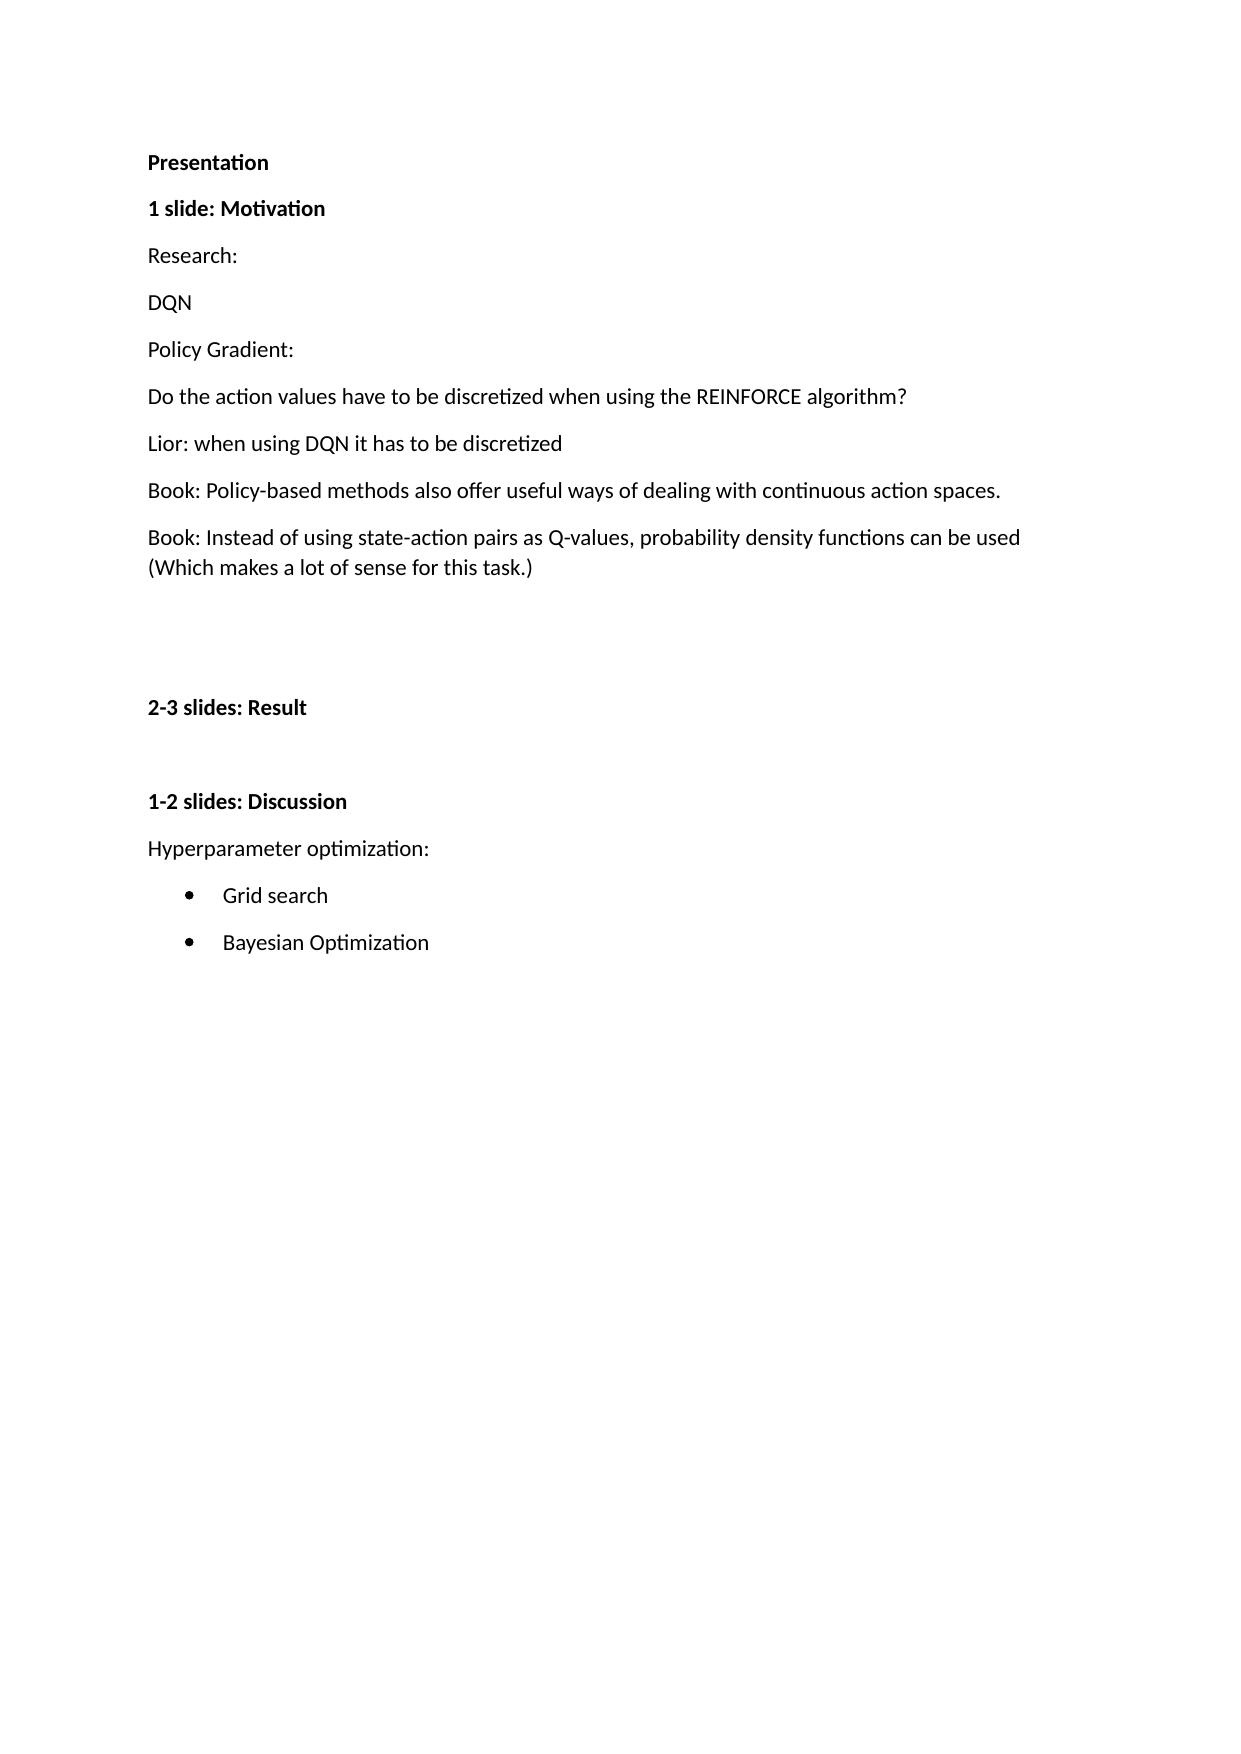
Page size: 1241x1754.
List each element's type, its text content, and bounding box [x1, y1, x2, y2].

list Bayesian Optimization [185, 928, 1093, 956]
text Hyperparameter optimization: [148, 834, 1093, 862]
text Policy Gradient: [148, 335, 1093, 363]
text Book: Instead of using state-action pairs as Q-values, probability density functions can be used (Which makes a lot of sense for this task.) [148, 523, 1093, 581]
text 1 slide: Motivation [148, 194, 1093, 222]
text Do the action values have to be discretized when using the REINFORCE algorithm? [148, 382, 1093, 410]
text Book: Policy-based methods also offer useful ways of dealing with continuous action spaces. [148, 476, 1093, 504]
text Presentation [148, 148, 1093, 176]
text Research: [148, 241, 1093, 269]
text 1-2 slides: Discussion [148, 787, 1093, 815]
text Lior: when using DQN it has to be discretized [148, 429, 1093, 457]
list Grid search [185, 881, 1093, 909]
text DQN [148, 288, 1093, 316]
text 2-3 slides: Result [148, 693, 1093, 721]
